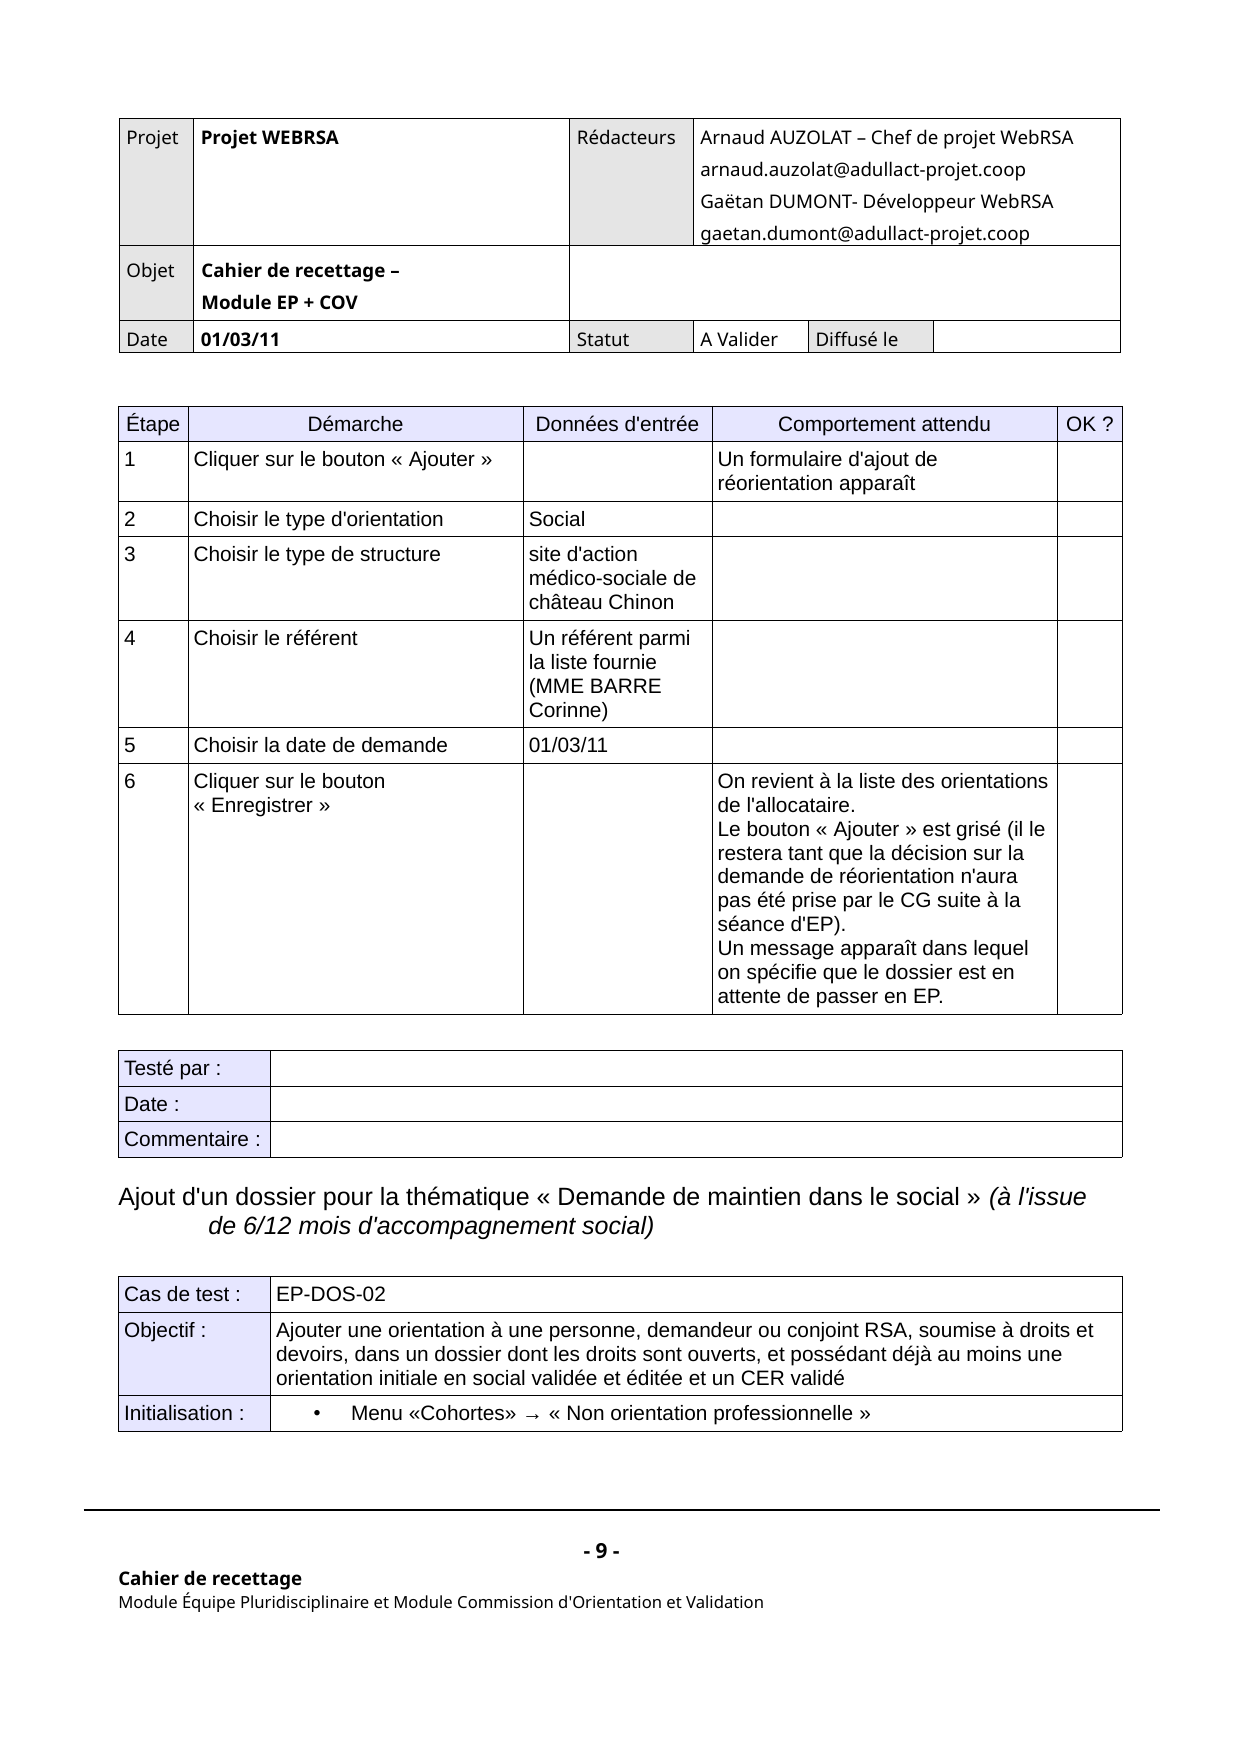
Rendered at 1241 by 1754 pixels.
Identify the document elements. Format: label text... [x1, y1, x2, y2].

table_cell [1058, 728, 1122, 763]
table_cell Date : [119, 1087, 270, 1121]
table_header Démarche [189, 407, 523, 441]
table_cell On revient à la liste des orientations de l'allocataire. Le bouton « Ajouter » est grisé (il le restera tant que la décision sur la demande de réorientation n'aura pas été prise par le CG suite à la séance d'EP). Un message apparaît dans lequel on spécifie que le dossier est en attente de passer en EP. [713, 764, 1057, 1014]
table_cell Choisir le référent [189, 621, 523, 727]
table_cell [713, 537, 1057, 620]
table_cell Un référent parmi la liste fournie (MME BARRE Corinne) [524, 621, 712, 727]
table_cell [1058, 537, 1122, 620]
table_cell [524, 764, 712, 1014]
table_cell Ajouter une orientation à une personne, demandeur ou conjoint RSA, soumise à droits et devoirs, dans un dossier dont les droits sont ouverts, et possédant déjà au moins une orientation initiale en social validée et éditée et un CER validé [271, 1313, 1122, 1395]
table_cell Choisir le type de structure [189, 537, 523, 620]
table_cell [713, 621, 1057, 727]
table_cell 6 [119, 764, 188, 1014]
table_cell 3 [119, 537, 188, 620]
table_header EP-DOS-02 [271, 1277, 1122, 1312]
table_header [271, 1051, 1122, 1086]
table_cell [524, 442, 712, 501]
table_cell [271, 1087, 1122, 1121]
table_header Données d'entrée [524, 407, 712, 441]
table_cell [1058, 764, 1122, 1014]
table_cell [713, 502, 1057, 536]
subtitle Ajout d'un dossier pour la thématique « Demande de maintien dans le social » (à l'issue de 6/12 mois d'accompagnement social) [118, 1182, 1122, 1239]
table_cell Objectif : [119, 1313, 270, 1395]
table_header Testé par : [119, 1051, 270, 1086]
table_cell Cliquer sur le bouton « Enregistrer » [189, 764, 523, 1014]
table_cell 5 [119, 728, 188, 763]
table_cell Cliquer sur le bouton « Ajouter » [189, 442, 523, 501]
table_cell Commentaire : [119, 1122, 270, 1157]
table_cell site d'action médico-sociale de château Chinon [524, 537, 712, 620]
table_cell Menu «Cohortes» → « Non orientation professionnelle » Dans les résultats, il faudra sélectionner les dossiers qui vous intéressent en cochant la case en bout de chaque ligne présente Une fois les dossiers sélectionnés, il suffit de « Valider » et les dossiers seront préparés pour passer en EP [271, 1396, 1122, 1431]
table_header Comportement attendu [713, 407, 1057, 441]
table_header Cas de test : [119, 1277, 270, 1312]
table_header OK ? [1058, 407, 1122, 441]
table_cell 01/03/11 [524, 728, 712, 763]
table_header Étape [119, 407, 188, 441]
table_cell 2 [119, 502, 188, 536]
table_cell Social [524, 502, 712, 536]
table_cell Choisir la date de demande [189, 728, 523, 763]
table_cell [271, 1122, 1122, 1157]
table_cell [1058, 442, 1122, 501]
table_cell [713, 728, 1057, 763]
table_cell Initialisation : [119, 1396, 270, 1431]
table_cell Choisir le type d'orientation [189, 502, 523, 536]
table_cell Un formulaire d'ajout de réorientation apparaît [713, 442, 1057, 501]
table_cell [1058, 502, 1122, 536]
table_cell 4 [119, 621, 188, 727]
table_cell [1058, 621, 1122, 727]
table_cell 1 [119, 442, 188, 501]
